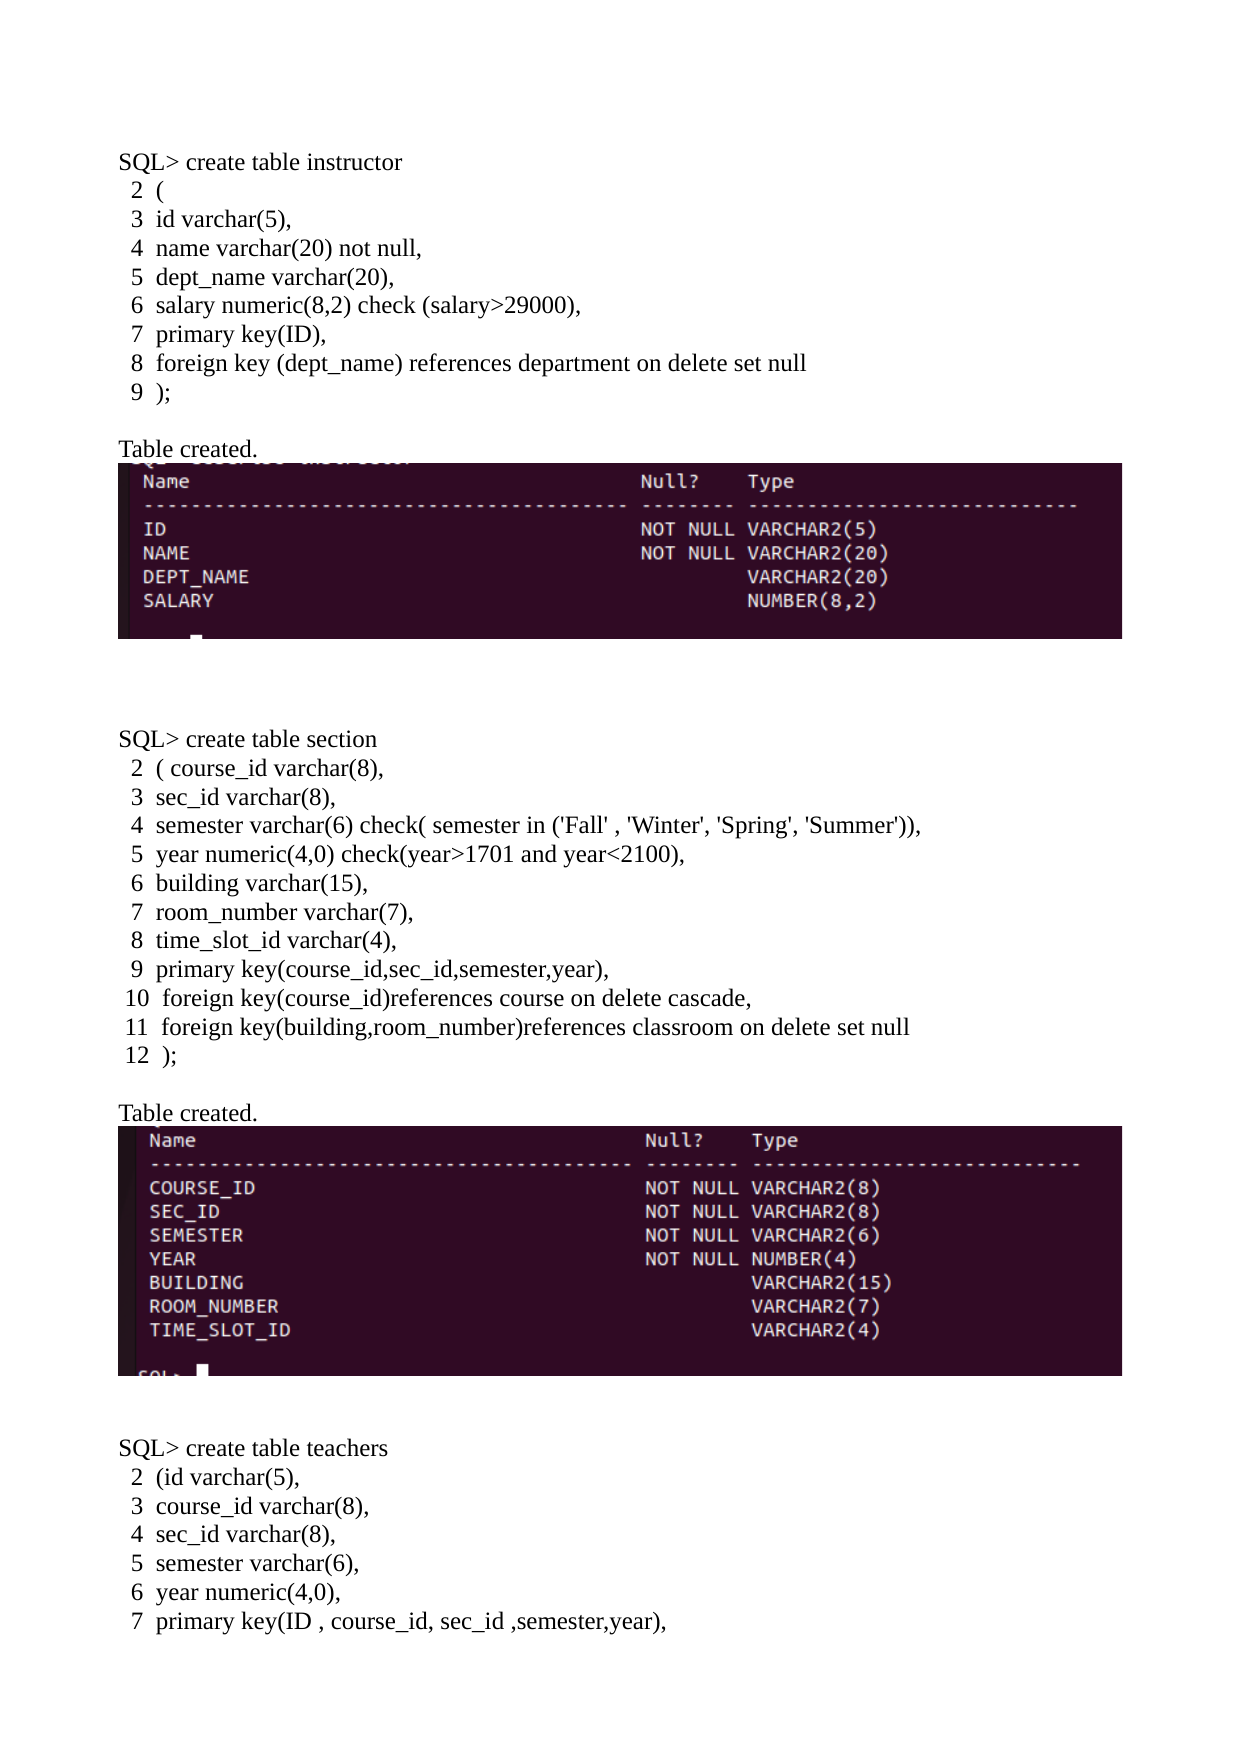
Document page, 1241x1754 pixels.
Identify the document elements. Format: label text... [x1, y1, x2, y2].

text 4 sec_id varchar(8), [118, 1519, 1122, 1548]
text SQL> create table teachers [118, 1433, 1122, 1462]
text 6 building varchar(15), [118, 868, 1122, 897]
text 6 year numeric(4,0), [118, 1577, 1122, 1606]
text 9 primary key(course_id,sec_id,semester,year), [118, 954, 1122, 983]
text 5 semester varchar(6), [118, 1548, 1122, 1577]
text 10 foreign key(course_id)references course on delete cascade, [118, 983, 1122, 1012]
text 9 ); [118, 377, 1122, 406]
text Table created. [118, 1098, 1122, 1126]
text 2 ( [118, 176, 1122, 204]
text 3 course_id varchar(8), [118, 1491, 1122, 1519]
text SQL> create table section [118, 724, 1122, 753]
text 3 sec_id varchar(8), [118, 782, 1122, 811]
text 6 salary numeric(8,2) check (salary>29000), [118, 291, 1122, 319]
text 8 foreign key (dept_name) references department on delete set null [118, 348, 1122, 377]
text 2 (id varchar(5), [118, 1462, 1122, 1491]
text 7 primary key(ID , course_id, sec_id ,semester,year), [118, 1606, 1122, 1634]
text 3 id varchar(5), [118, 204, 1122, 233]
text 7 primary key(ID), [118, 319, 1122, 348]
text 7 room_number varchar(7), [118, 897, 1122, 926]
picture [118, 1126, 1123, 1376]
text 5 dept_name varchar(20), [118, 262, 1122, 291]
text 8 time_slot_id varchar(4), [118, 926, 1122, 954]
text Table created. [118, 434, 1122, 463]
picture [118, 463, 1123, 639]
text 2 ( course_id varchar(8), [118, 753, 1122, 782]
text SQL> create table instructor [118, 147, 1122, 176]
text 4 name varchar(20) not null, [118, 233, 1122, 262]
text 5 year numeric(4,0) check(year>1701 and year<2100), [118, 839, 1122, 868]
text 11 foreign key(building,room_number)references classroom on delete set null [118, 1012, 1122, 1041]
text 12 ); [118, 1041, 1122, 1069]
text 4 semester varchar(6) check( semester in ('Fall' , 'Winter', 'Spring', 'Summer')), [118, 811, 1122, 839]
